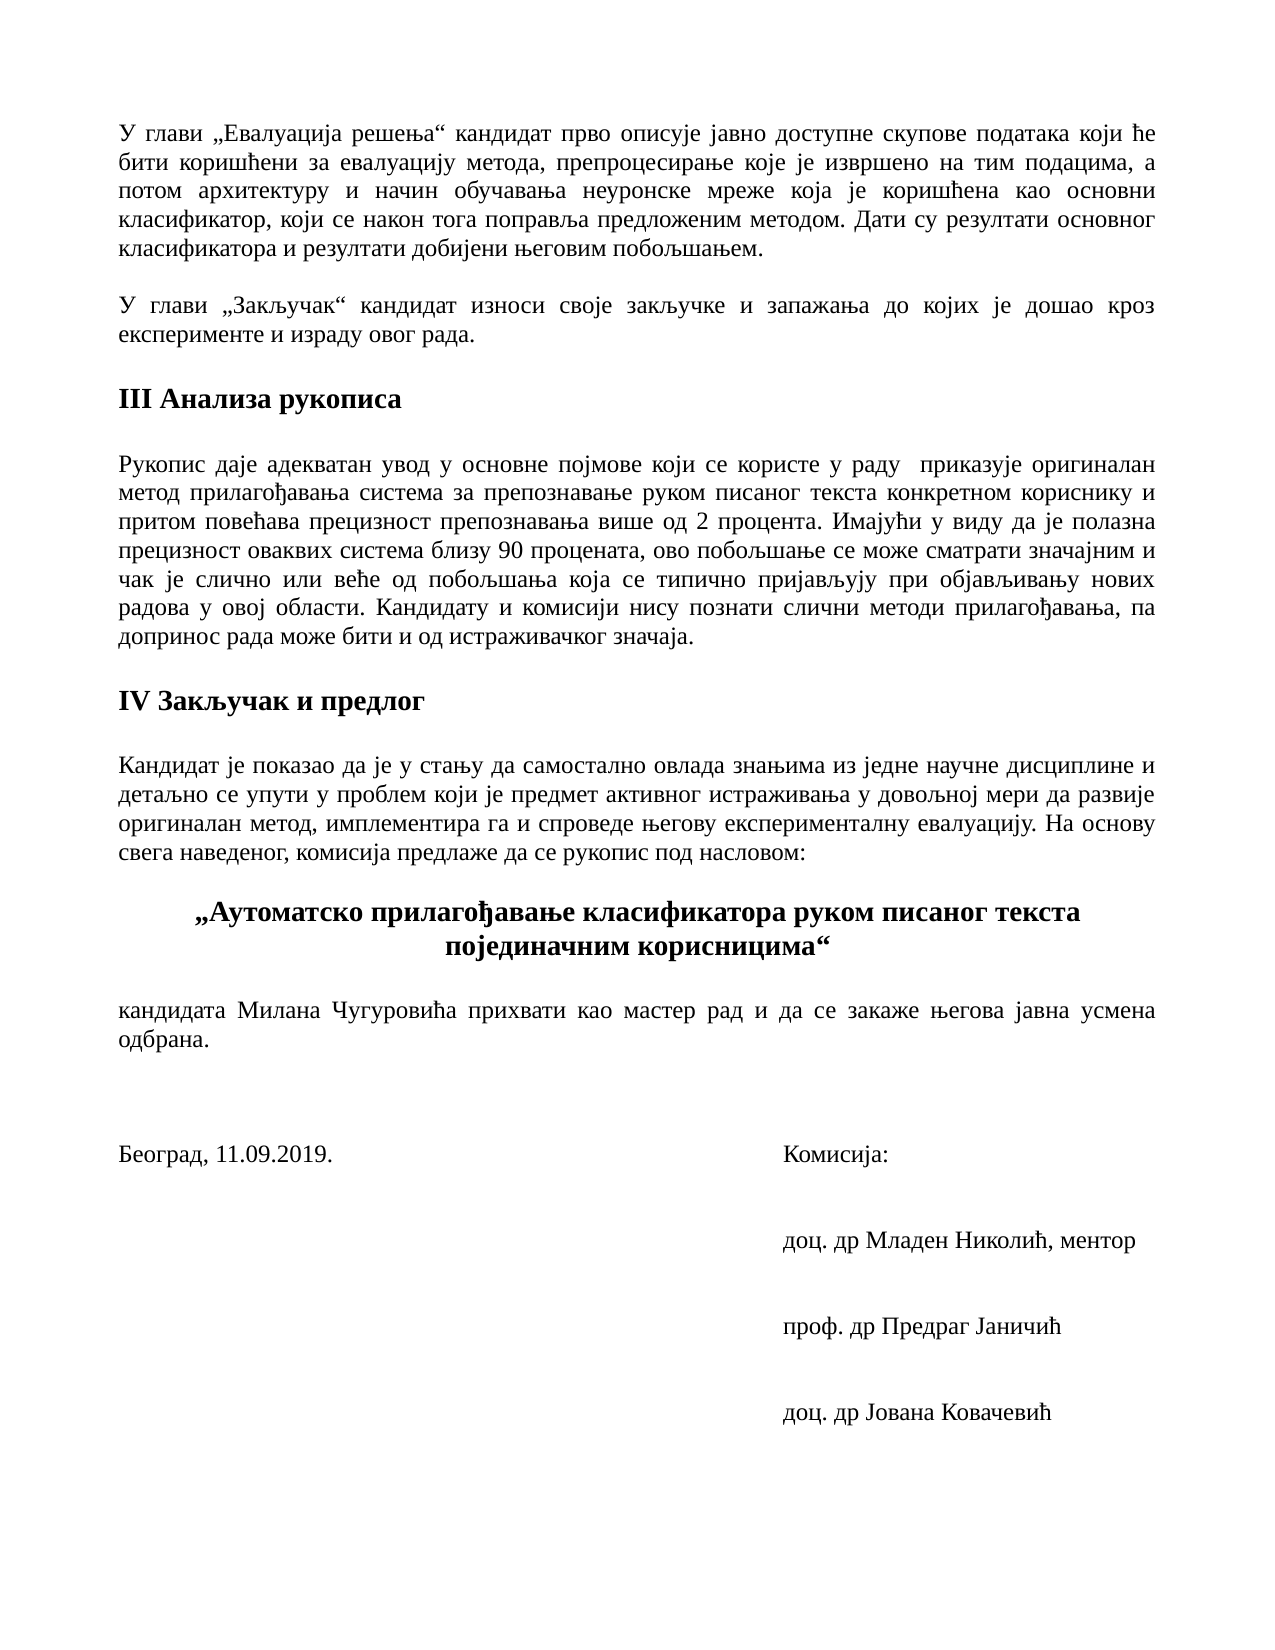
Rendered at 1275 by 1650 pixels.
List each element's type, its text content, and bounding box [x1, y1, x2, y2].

text Кандидат је показао да је у стању да самостално овлада знањима из једне научне дисциплине и детаљно се упути у проблем који је предмет активног истраживања у довољној мери дa развије оригиналан метод, имплементира га и спроведе његову експерименталну евалуацију. На основу свега наведеног, комисија предлаже да се рукопис под насловом: [118, 751, 1157, 866]
text доц. др Младен Николић, ментор [118, 1225, 1157, 1254]
text У глави „Закључак“ кандидат износи своје закључке и запажања до којих је дошао кроз експерименте и израду овог рада. [118, 291, 1157, 348]
text проф. др Предраг Јаничић [118, 1311, 1157, 1340]
text У глави „Евалуација решења“ кандидат прво описује јавно доступне скупове података који ће бити коришћени за евалуацију метода, препроцесирање које је извршено на тим подацима, а потом архитектуру и начин обучавања неуронске мреже која је коришћена као основни класификатор, који се након тога поправља предложеним методом. Дати су резултати основног класификатора и резултати добијени његовим побољшањем. [118, 118, 1157, 262]
text кандидата Милана Чугуровића прихвати као мастер рад и да се закаже његова јавна усмена одбрана. [118, 995, 1157, 1052]
text IV Закључак и предлог [118, 683, 1157, 717]
text Рукопис даје адекватан увод у основне појмове који се користе у раду приказује оригиналан метод прилагођавања система за препознавање руком писаног текста конкретном кориснику и притом повећава прецизност препознавања више од 2 процента. Имајући у виду да је полазна прецизност оваквих система близу 90 процената, ово побољшање се може сматрати значајним и чак је слично или веће од побољшања која се типично пријављују при објављивању нових радова у овој области. Кандидату и комисији нису познати слични методи прилагођавања, па допринос рада може бити и од истраживачког значаја. [118, 449, 1157, 650]
text III Анализа рукописа [118, 382, 1157, 415]
text „Аутоматско прилагођавање класификатора руком писаног текста појединачним корисницима“ [118, 894, 1157, 961]
text Београд, 11.09.2019. Комисија: [118, 1139, 1157, 1167]
text доц. др Јована Ковачевић [118, 1397, 1157, 1426]
